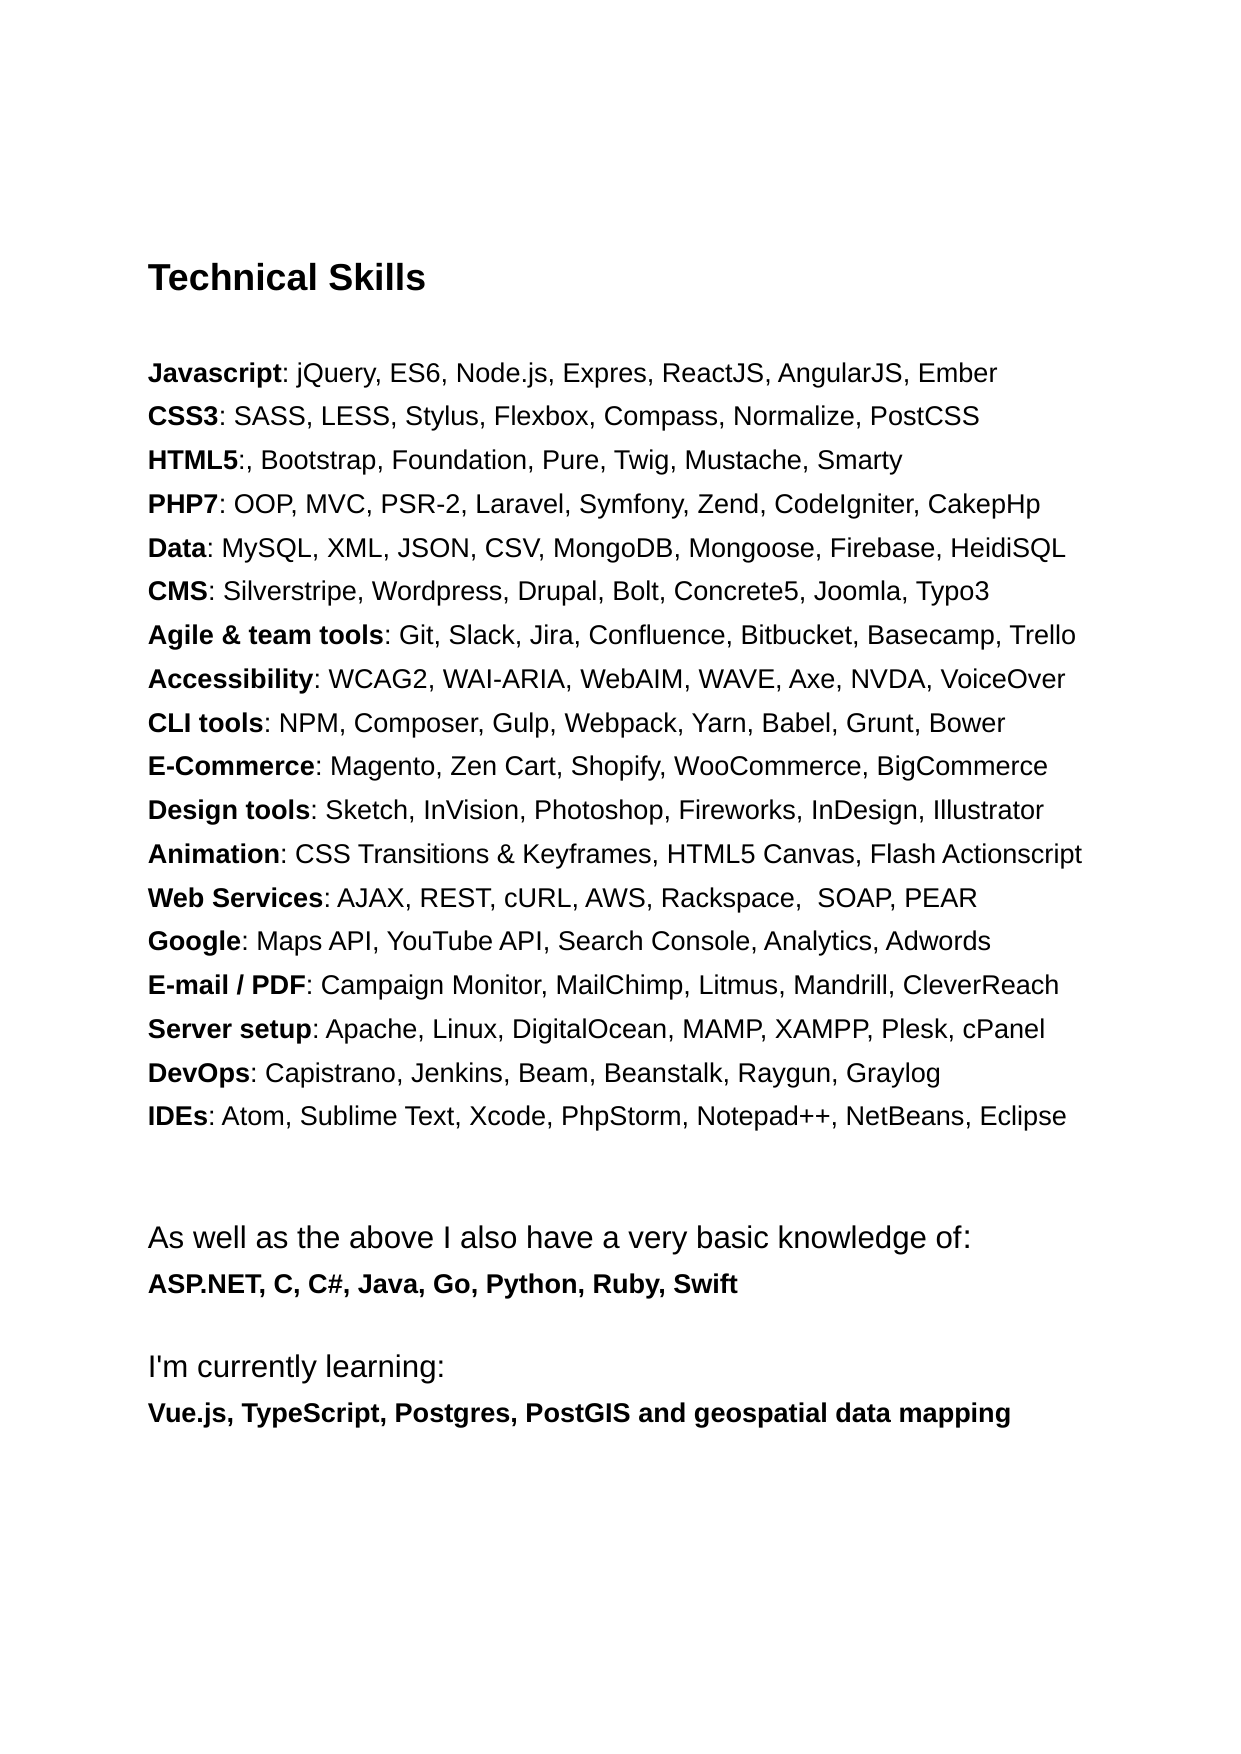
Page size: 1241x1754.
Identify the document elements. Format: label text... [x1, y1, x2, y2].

text Data: MySQL, XML, JSON, CSV, MongoDB, Mongoose, Firebase, HeidiSQL [148, 532, 1093, 563]
text CMS: Silverstripe, Wordpress, Drupal, Bolt, Concrete5, Joomla, Typo3 [148, 575, 1093, 607]
text HTML5:, Bootstrap, Foundation, Pure, Twig, Mustache, Smarty [148, 444, 1093, 475]
text ASP.NET, C, C#, Java, Go, Python, Ruby, Swift [148, 1268, 1093, 1299]
text PHP7: OOP, MVC, PSR-2, Laravel, Symfony, Zend, CodeIgniter, CakepHp [148, 488, 1093, 519]
text E-Commerce: Magento, Zen Cart, Shopify, WooCommerce, BigCommerce [148, 750, 1093, 782]
text I'm currently learning: [148, 1348, 1093, 1384]
text Design tools: Sketch, InVision, Photoshop, Fireworks, InDesign, Illustrator [148, 794, 1093, 825]
text Server setup: Apache, Linux, DigitalOcean, MAMP, XAMPP, Plesk, cPanel [148, 1013, 1093, 1044]
text Animation: CSS Transitions & Keyframes, HTML5 Canvas, Flash Actionscript [148, 838, 1093, 869]
text E-mail / PDF: Campaign Monitor, MailChimp, Litmus, Mandrill, CleverReach [148, 969, 1093, 1000]
text CLI tools: NPM, Composer, Gulp, Webpack, Yarn, Babel, Grunt, Bower [148, 707, 1093, 738]
text DevOps: Capistrano, Jenkins, Beam, Beanstalk, Raygun, Graylog [148, 1057, 1093, 1088]
text Google: Maps API, YouTube API, Search Console, Analytics, Adwords [148, 925, 1093, 957]
text Agile & team tools: Git, Slack, Jira, Confluence, Bitbucket, Basecamp, Trello [148, 619, 1093, 650]
text Accessibility: WCAG2, WAI-ARIA, WebAIM, WAVE, Axe, NVDA, VoiceOver [148, 663, 1093, 694]
text Vue.js, TypeScript, Postgres, PostGIS and geospatial data mapping [148, 1397, 1093, 1428]
text IDEs: Atom, Sublime Text, Xcode, PhpStorm, Notepad++, NetBeans, Eclipse [148, 1100, 1093, 1132]
text Web Services: AJAX, REST, cURL, AWS, Rackspace, SOAP, PEAR [148, 882, 1093, 913]
text Javascript: jQuery, ES6, Node.js, Expres, ReactJS, AngularJS, Ember [148, 357, 1093, 388]
text As well as the above I also have a very basic knowledge of: [148, 1217, 1093, 1256]
text Technical Skills [148, 255, 1093, 298]
text CSS3: SASS, LESS, Stylus, Flexbox, Compass, Normalize, PostCSS [148, 400, 1093, 432]
